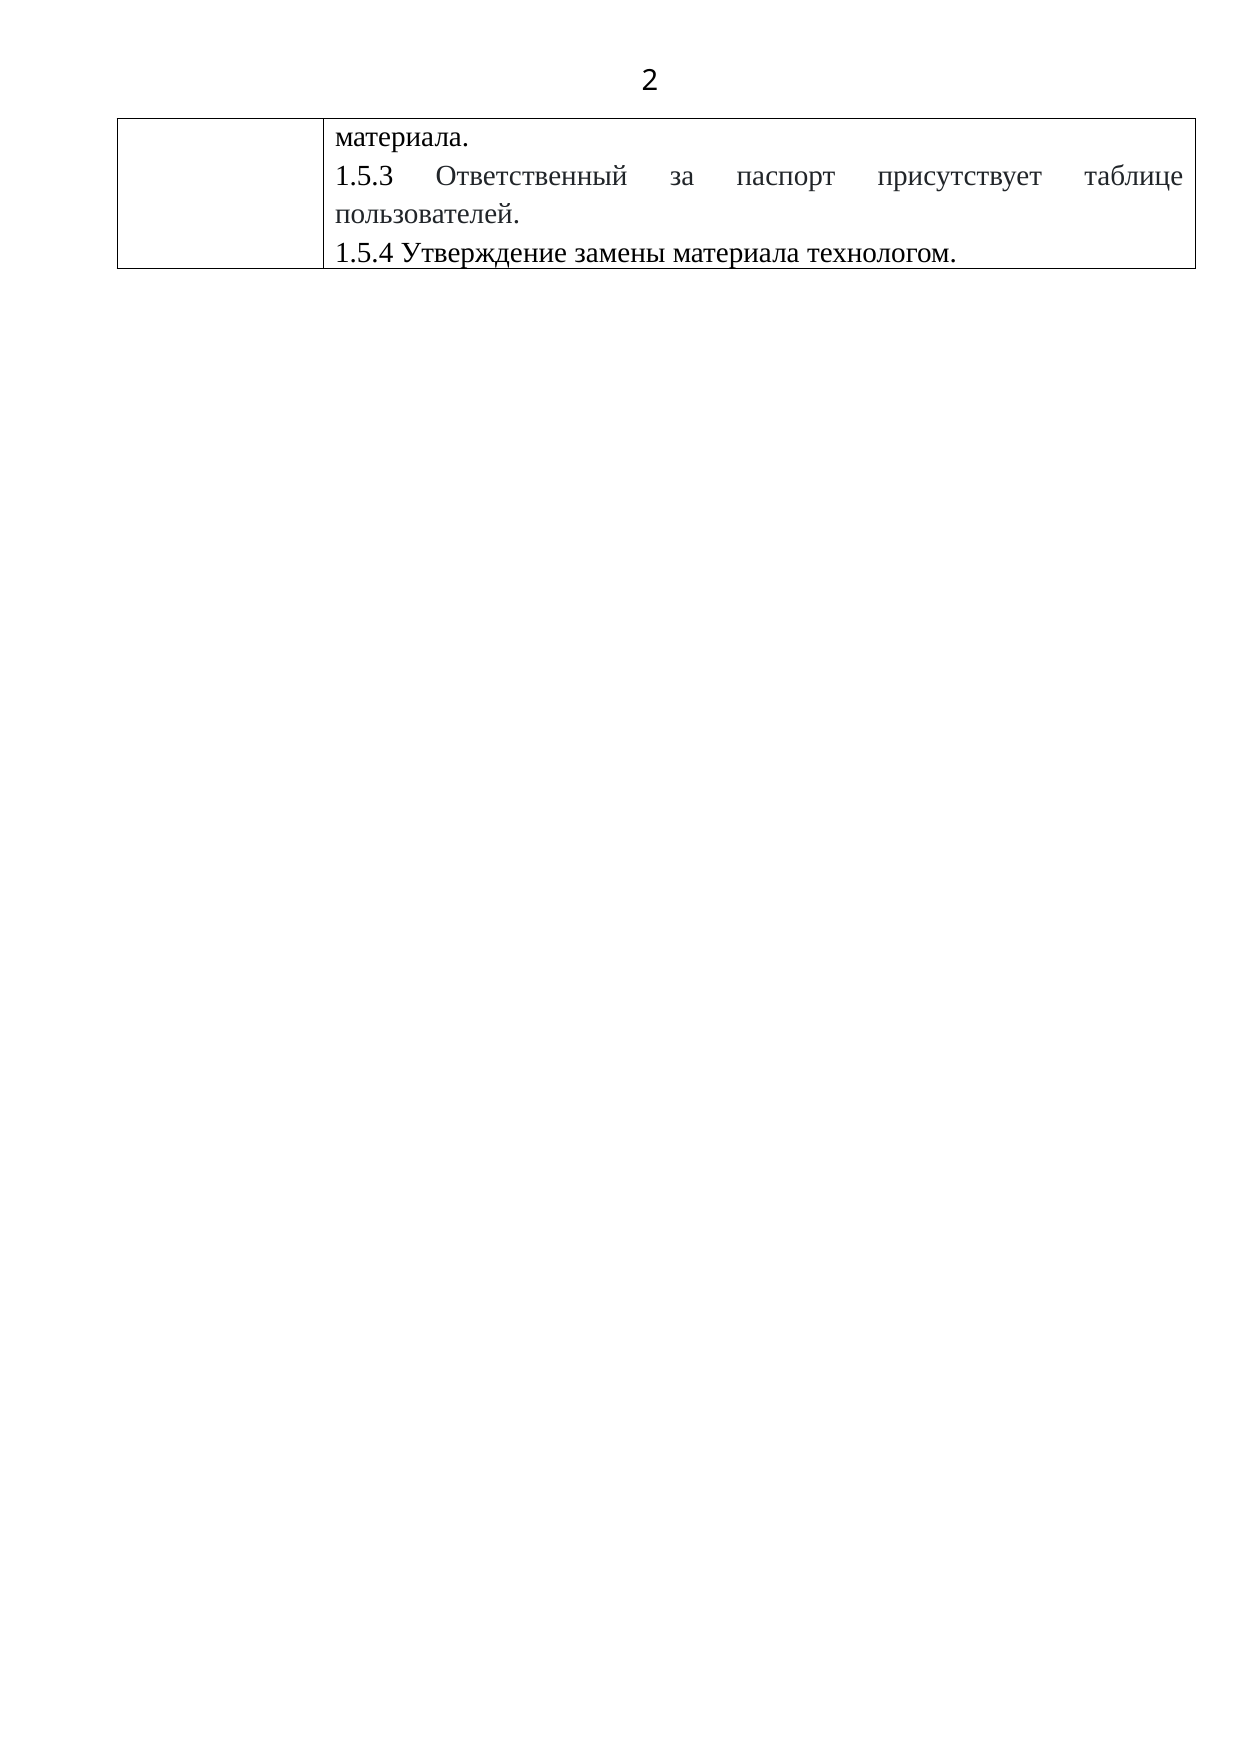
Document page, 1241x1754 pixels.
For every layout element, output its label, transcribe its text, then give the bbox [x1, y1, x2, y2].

table_cell [118, 119, 323, 268]
table_cell материала. 1.5.3 Ответственный за паспорт присутствует таблице пользователей. 1.5.4 Утверждение замены материала технологом. [324, 119, 1195, 268]
